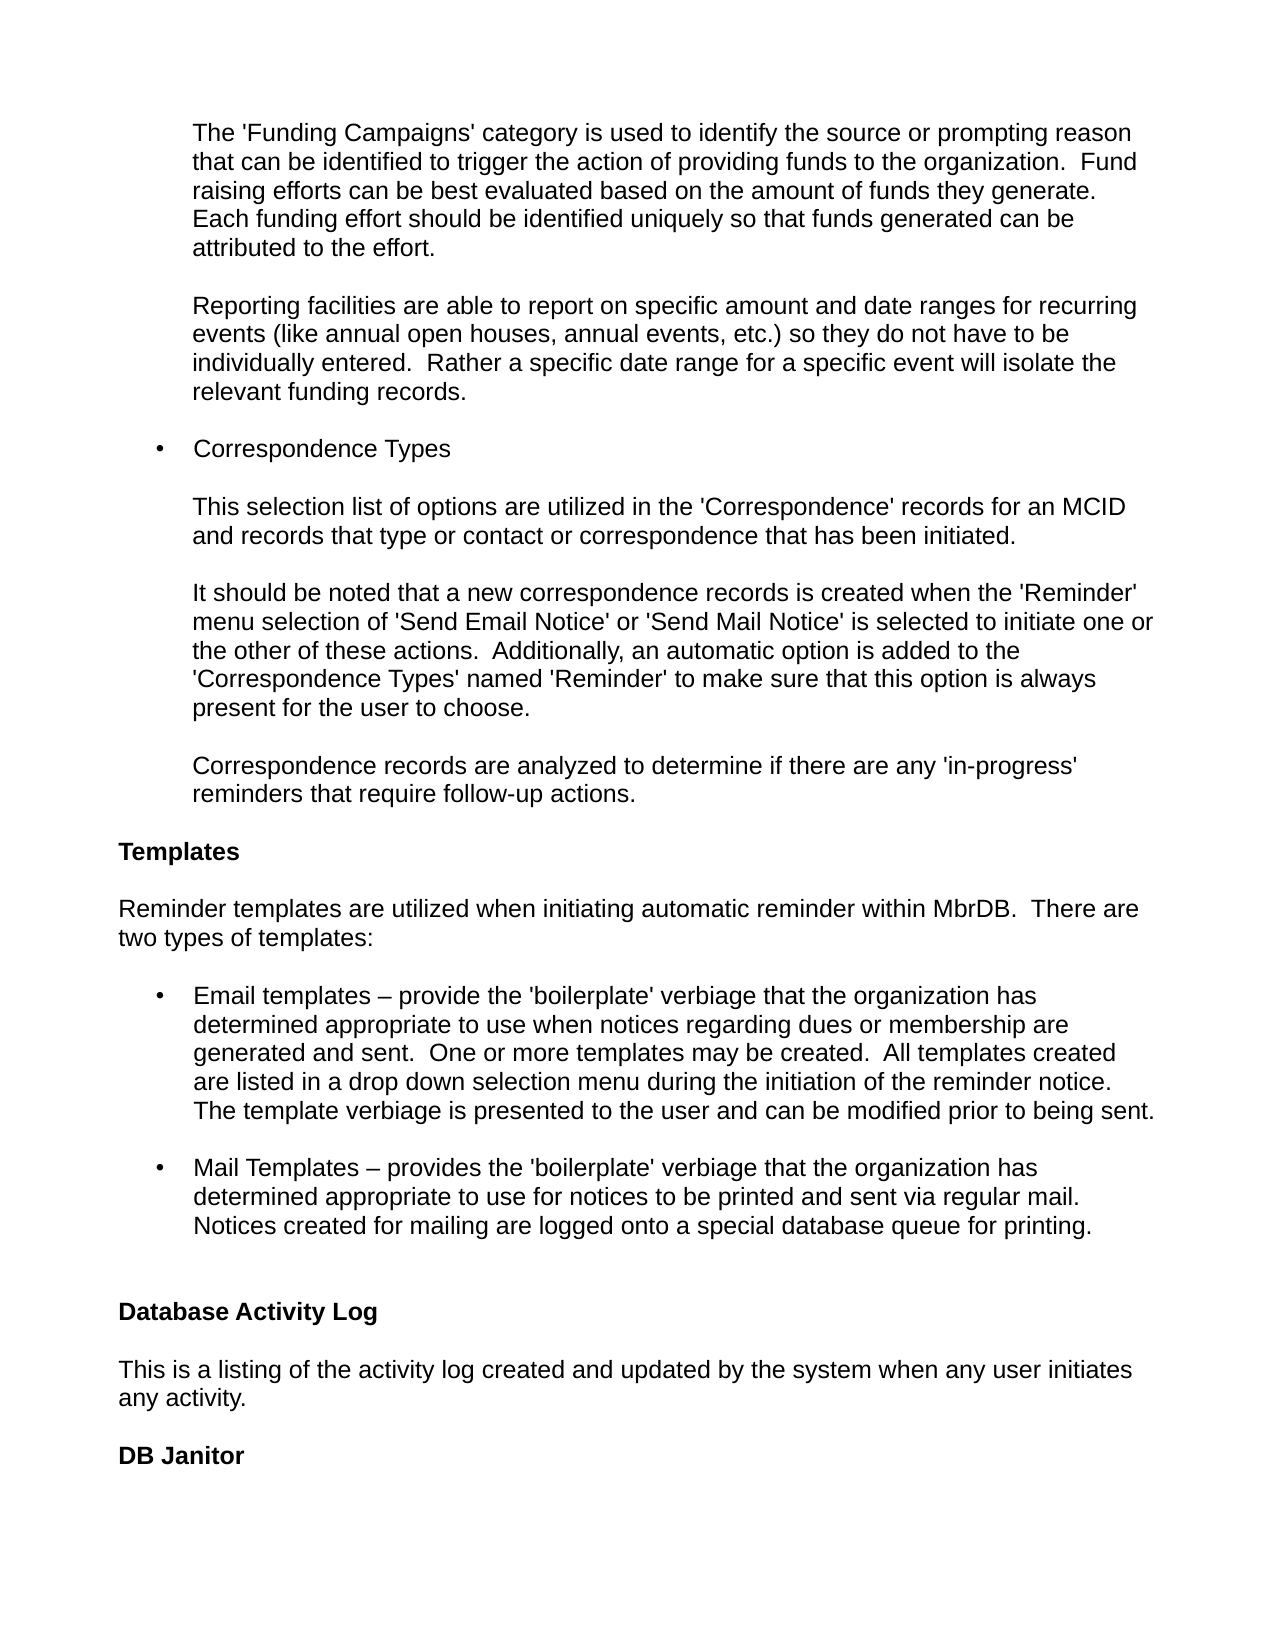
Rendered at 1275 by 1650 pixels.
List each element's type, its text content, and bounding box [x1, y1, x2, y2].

text The 'Funding Campaigns' category is used to identify the source or prompting reason that can be identified to trigger the action of providing funds to the organization. Fund raising efforts can be best evaluated based on the amount of funds they generate. Each funding effort should be identified uniquely so that funds generated can be attributed to the effort. [192, 118, 1157, 262]
list Mail Templates – provides the 'boilerplate' verbiage that the organization has determined appropriate to use for notices to be printed and sent via regular mail. Notices created for mailing are logged onto a special database queue for printing. [156, 1153, 1157, 1240]
text DB Janitor [118, 1441, 1157, 1470]
text Reporting facilities are able to report on specific amount and date ranges for recurring events (like annual open houses, annual events, etc.) so they do not have to be individually entered. Rather a specific date range for a specific event will isolate the relevant funding records. [192, 291, 1157, 406]
text Database Activity Log [118, 1297, 1157, 1326]
text Correspondence records are analyzed to determine if there are any 'in-progress' reminders that require follow-up actions. [192, 751, 1157, 808]
text Templates [118, 837, 1157, 866]
text This is a listing of the activity log created and updated by the system when any user initiates any activity. [118, 1355, 1157, 1412]
text It should be noted that a new correspondence records is created when the 'Reminder' menu selection of 'Send Email Notice' or 'Send Mail Notice' is selected to initiate one or the other of these actions. Additionally, an automatic option is added to the 'Correspondence Types' named 'Reminder' to make sure that this option is always present for the user to choose. [192, 578, 1157, 722]
list Correspondence Types [156, 434, 1157, 463]
list Email templates – provide the 'boilerplate' verbiage that the organization has determined appropriate to use when notices regarding dues or membership are generated and sent. One or more templates may be created. All templates created are listed in a drop down selection menu during the initiation of the reminder notice. The template verbiage is presented to the user and can be modified prior to being sent. [156, 981, 1157, 1124]
text This selection list of options are utilized in the 'Correspondence' records for an MCID and records that type or contact or correspondence that has been initiated. [192, 492, 1157, 549]
text Reminder templates are utilized when initiating automatic reminder within MbrDB. There are two types of templates: [118, 894, 1157, 952]
